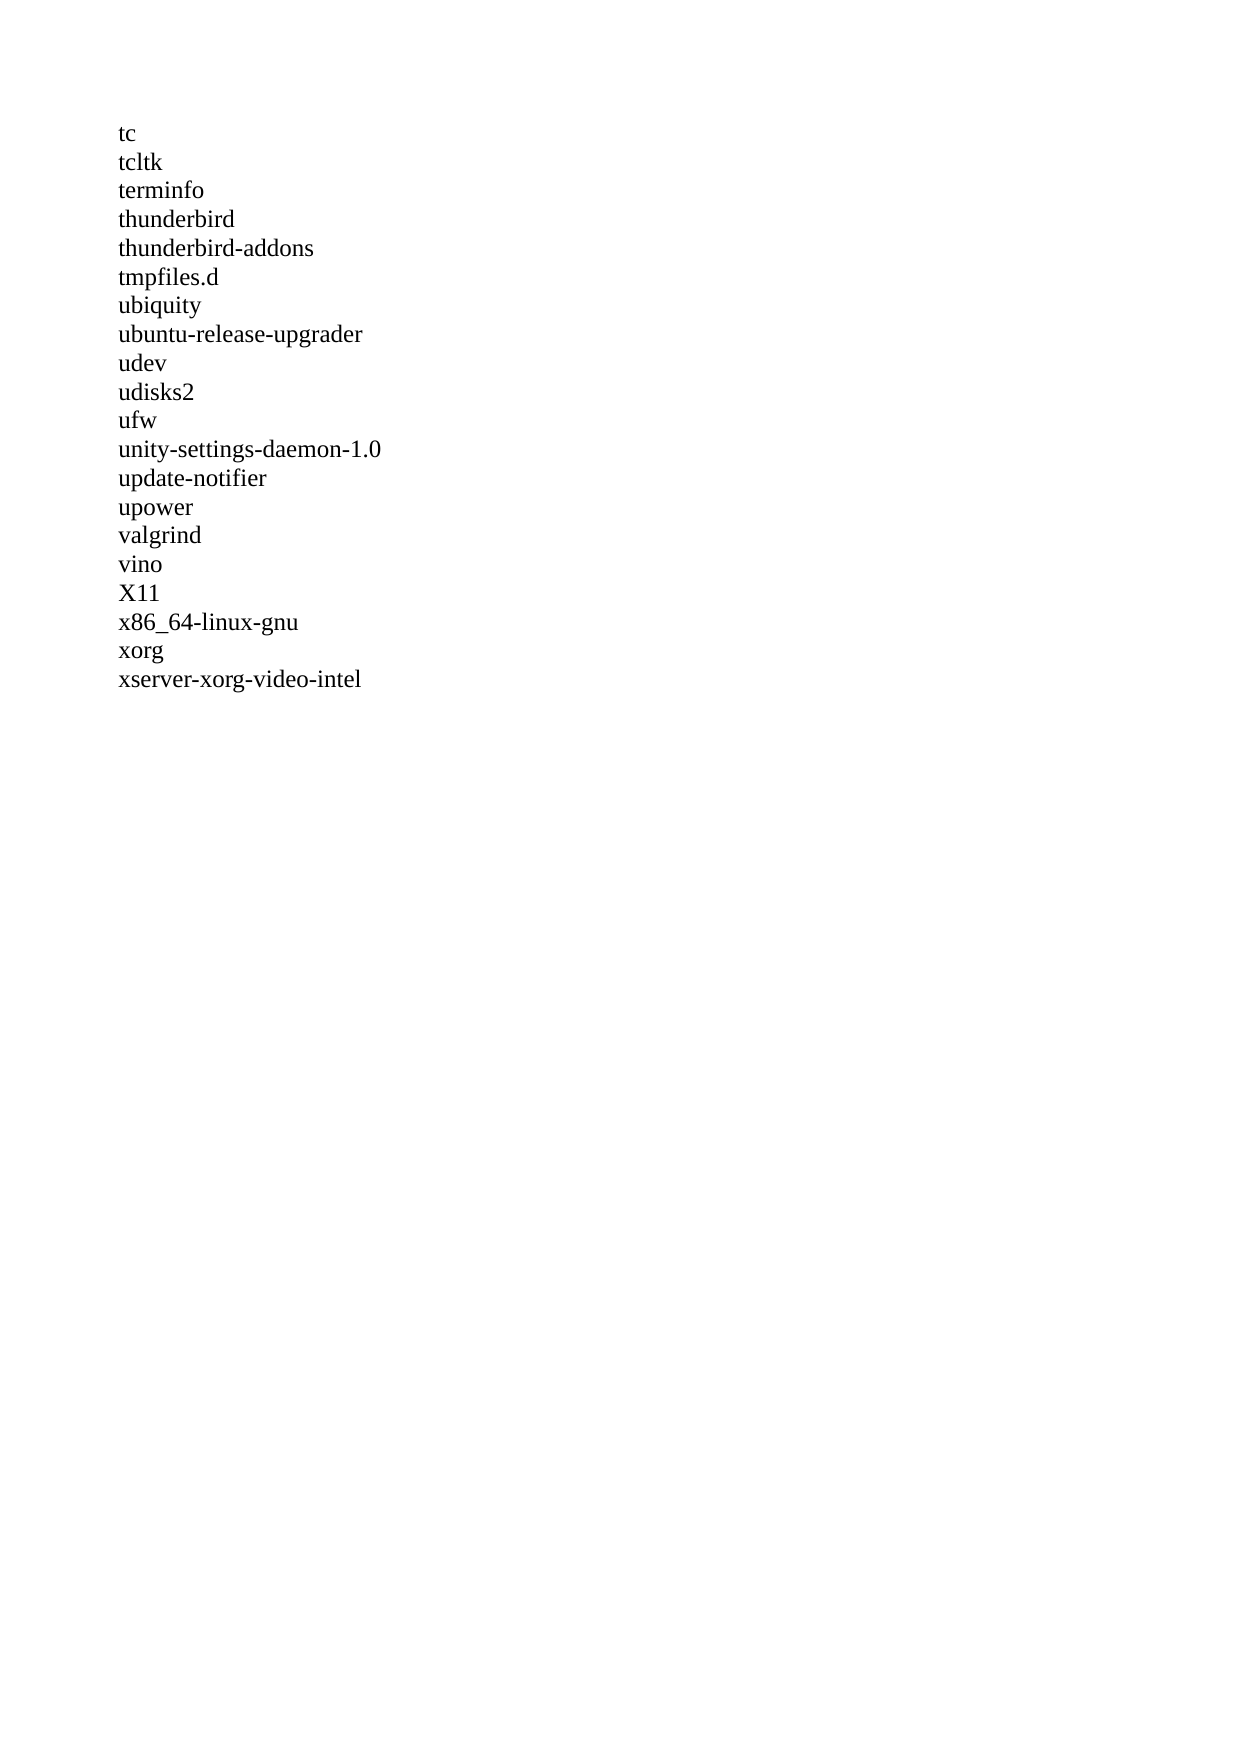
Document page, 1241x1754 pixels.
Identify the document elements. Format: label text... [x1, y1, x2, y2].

text vino [118, 549, 1122, 578]
text udev [118, 348, 1122, 377]
text xserver-xorg-video-intel [118, 664, 1122, 693]
text ubuntu-release-upgrader [118, 319, 1122, 348]
text tmpfiles.d [118, 262, 1122, 291]
text thunderbird-addons [118, 233, 1122, 262]
text xorg [118, 636, 1122, 664]
text valgrind [118, 521, 1122, 549]
text update-notifier [118, 463, 1122, 492]
text ubiquity [118, 291, 1122, 319]
text unity-settings-daemon-1.0 [118, 434, 1122, 463]
text thunderbird [118, 204, 1122, 233]
text x86_64-linux-gnu [118, 607, 1122, 636]
text tc [118, 118, 1122, 147]
text tcltk [118, 147, 1122, 176]
text udisks2 [118, 377, 1122, 406]
text upower [118, 492, 1122, 521]
text X11 [118, 578, 1122, 607]
text ufw [118, 406, 1122, 434]
text terminfo [118, 176, 1122, 204]
